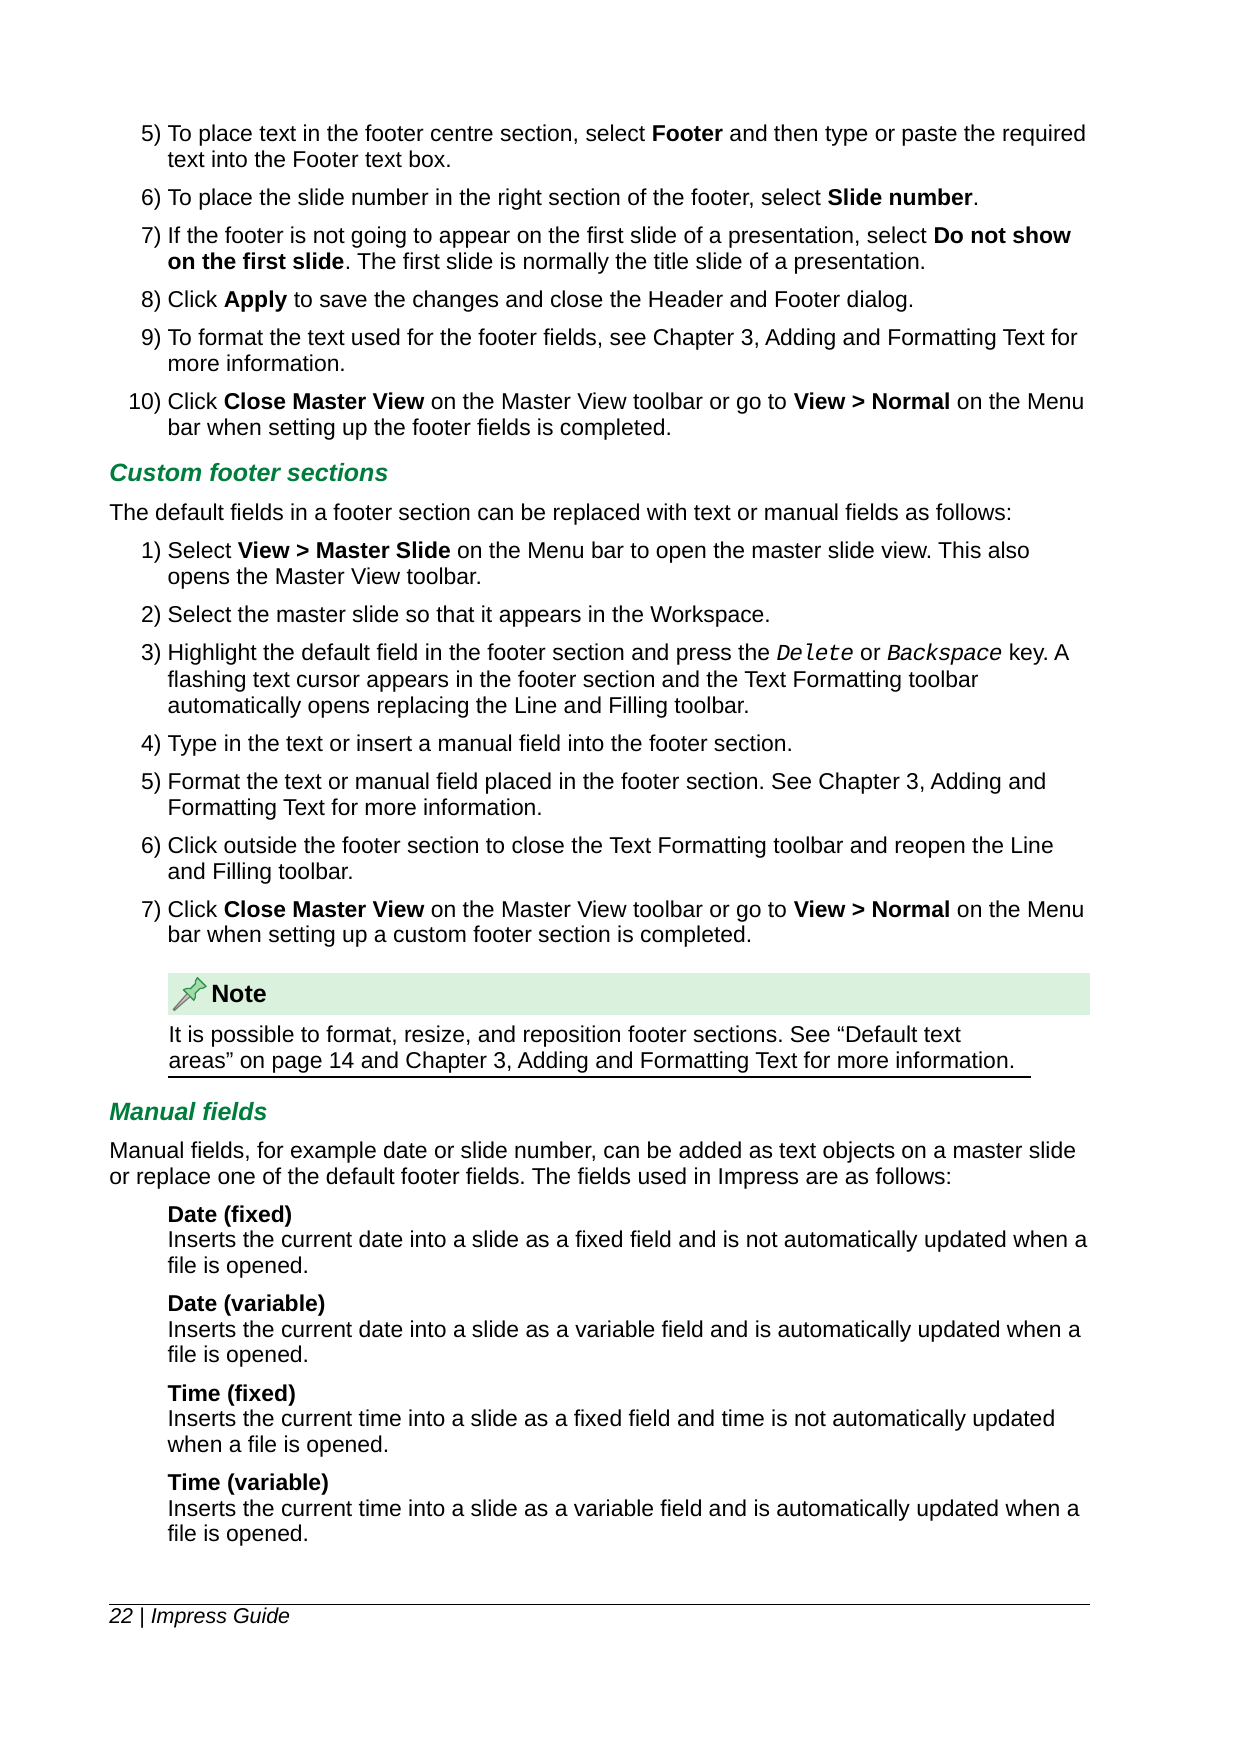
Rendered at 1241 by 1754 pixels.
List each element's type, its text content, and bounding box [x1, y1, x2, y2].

list Click Close Master View on the Master View toolbar or go to View > Normal on the Menu bar when setting up a custom footer section is completed. [153, 897, 1090, 948]
text It is possible to format, resize, and reposition footer sections. See “Default text areas” on page 14 and Chapter 3, Adding and Formatting Text for more information. [168, 1022, 1031, 1076]
text Date (fixed) [167, 1202, 1090, 1227]
list Select the master slide so that it appears in the Workspace. [153, 601, 1090, 627]
text Time (fixed) [167, 1380, 1090, 1406]
text The default fields in a footer section can be replaced with text or manual fields as follows: [109, 499, 1090, 525]
text Manual fields, for example date or slide number, can be added as text objects on a master slide or replace one of the default footer fields. The fields used in Impress are as follows: [109, 1138, 1090, 1189]
subtitle Custom footer sections [109, 459, 1090, 487]
list To place the slide number in the right section of the footer, select Slide number. [153, 185, 1090, 210]
text Inserts the current time into a slide as a variable field and is automatically updated when a file is opened. [167, 1495, 1090, 1547]
list Type in the text or insert a manual field into the footer section. [153, 731, 1090, 757]
text Inserts the current date into a slide as a variable field and is automatically updated when a file is opened. [167, 1317, 1090, 1368]
subtitle Manual fields [109, 1097, 1090, 1125]
text Date (variable) [167, 1291, 1090, 1317]
list Highlight the default field in the footer section and press the Delete or Backspace key. A flashing text cursor appears in the footer section and the Text Formatting toolbar automatically opens replacing the Line and Filling toolbar. [153, 639, 1090, 718]
list To format the text used for the footer fields, see Chapter 3, Adding and Formatting Text for more information. [153, 325, 1090, 376]
text Inserts the current time into a slide as a fixed field and time is not automatically updated when a file is opened. [167, 1406, 1090, 1457]
list Format the text or manual field placed in the footer section. See Chapter 3, Adding and Formatting Text for more information. [153, 769, 1090, 820]
list If the footer is not going to appear on the first slide of a presentation, select Do not show on the first slide. The first slide is normally the title slide of a presentation. [153, 223, 1090, 274]
subtitle Note [210, 973, 1090, 1015]
list To place text in the footer centre section, select Footer and then type or paste the required text into the Footer text box. [153, 121, 1090, 172]
text Inserts the current date into a slide as a fixed field and is not automatically updated when a file is opened. [167, 1227, 1090, 1278]
list Select View > Master Slide on the Menu bar to open the master slide view. This also opens the Master View toolbar. [153, 538, 1090, 589]
list Click Close Master View on the Master View toolbar or go to View > Normal on the Menu bar when setting up the footer fields is completed. [153, 388, 1090, 440]
text Time (variable) [167, 1470, 1090, 1495]
list Click Apply to save the changes and close the Header and Footer dialog. [153, 287, 1090, 312]
list Click outside the footer section to close the Text Formatting toolbar and reopen the Line and Filling toolbar. [153, 833, 1090, 884]
